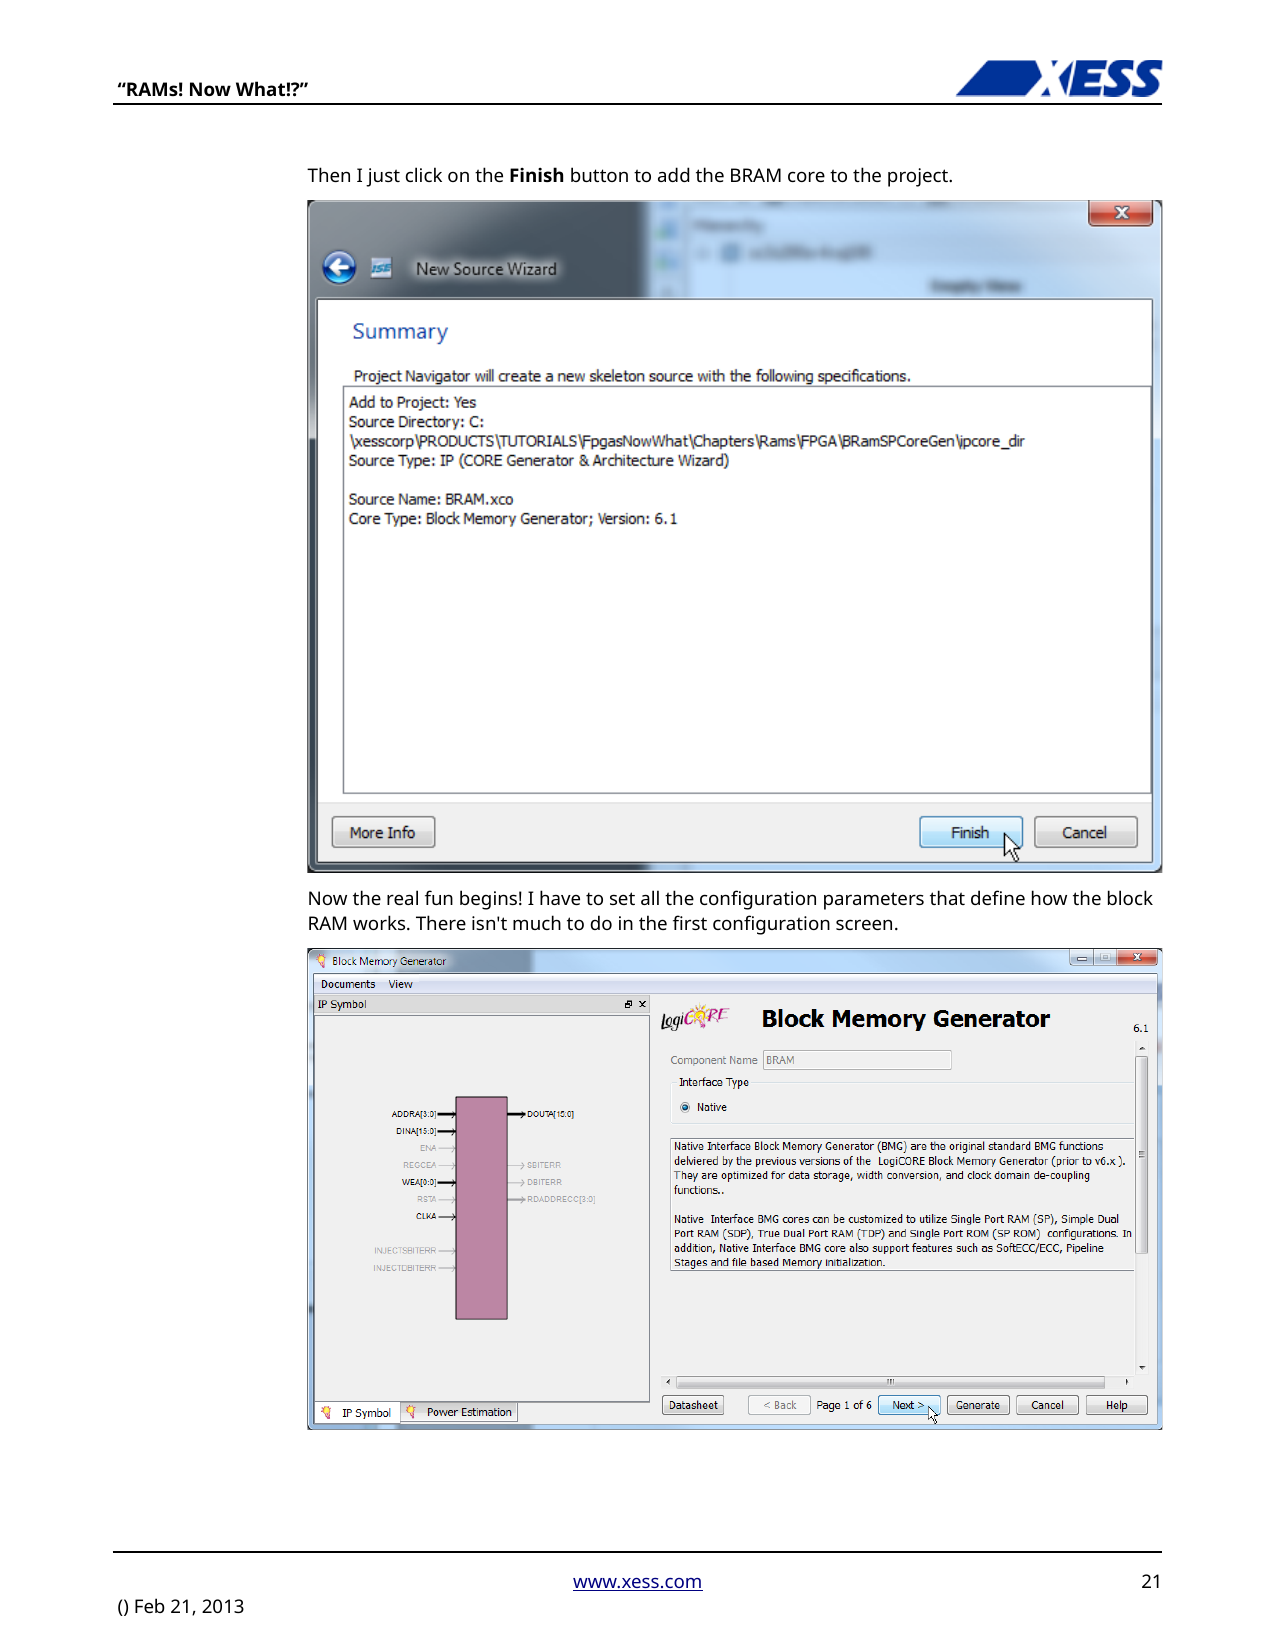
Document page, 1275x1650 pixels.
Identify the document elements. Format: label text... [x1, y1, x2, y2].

picture [307, 200, 1163, 873]
picture [307, 948, 1163, 1430]
text Now the real fun begins! I have to set all the configuration parameters that define how the block RAM works. There isn't much to do in the first configuration screen. [307, 885, 1162, 936]
text Then I just click on the Finish button to add the BRAM core to the project. [307, 162, 1162, 187]
picture [955, 60, 1163, 97]
